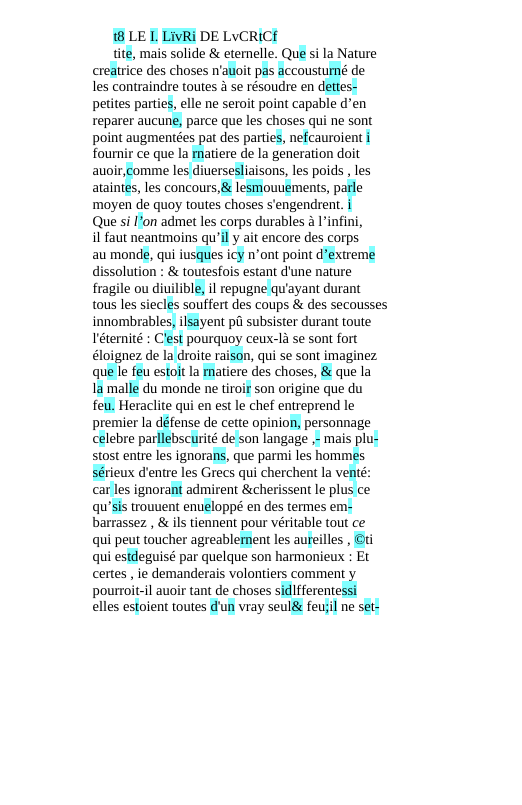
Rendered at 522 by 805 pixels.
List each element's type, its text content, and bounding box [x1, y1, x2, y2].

text t8 LE I. LïvRi DE LvCRtCf [92, 28, 477, 44]
text tite, mais solide & eternelle. Que si la Nature creatrice des choses n'auoit pas accousturné de les contraindre toutes à se résoudre en dettes- petites parties, elle ne seroit point capable d’en reparer aucune, parce que les choses qui ne sont point augmentées pat des parties, nefcauroient i fournir ce que la rnatiere de la generation doit auoir,comme les diuersesliaisons, les poids , les ataintes, les concours,& lesmouuements, parle moyen de quoy toutes choses s'engendrent. i Que si l’on admet les corps durables à l’infini, il faut neantmoins qu’il y ait encore des corps au monde, qui iusques icy n’ont point d’extreme dissolution : & toutesfois estant d'une nature fragile ou diuilible, il repugne qu'ayant durant tous les siecles souffert des coups & des secousses innombrables, ilsayent pû subsister durant toute l'éternité : C'est pourquoy ceux-là se sont fort éloignez de la droite raison, qui se sont imaginez que le feu estoit la rnatiere des choses, & que la la malle du monde ne tiroir son origine que du feu. Heraclite qui en est le chef entreprend le premier la défense de cette opinion, personnage celebre parllebscurité de son langage ,- mais plu- stost entre les ignorans, que parmi les hommes sérieux d'entre les Grecs qui cherchent la venté: car les ignorant admirent &cherissent le plus ce qu’sis trouuent enueloppé en des termes em- barrassez , & ils tiennent pour véritable tout ce qui peut toucher agreablernent les aureilles , ©ti qui estdeguisé par quelque son harmonieux : Et certes , ie demanderais volontiers comment y pourroit-il auoir tant de choses sidlfferentessi elles estoient toutes d'un vray seul& feu;il ne set- [92, 44, 477, 615]
